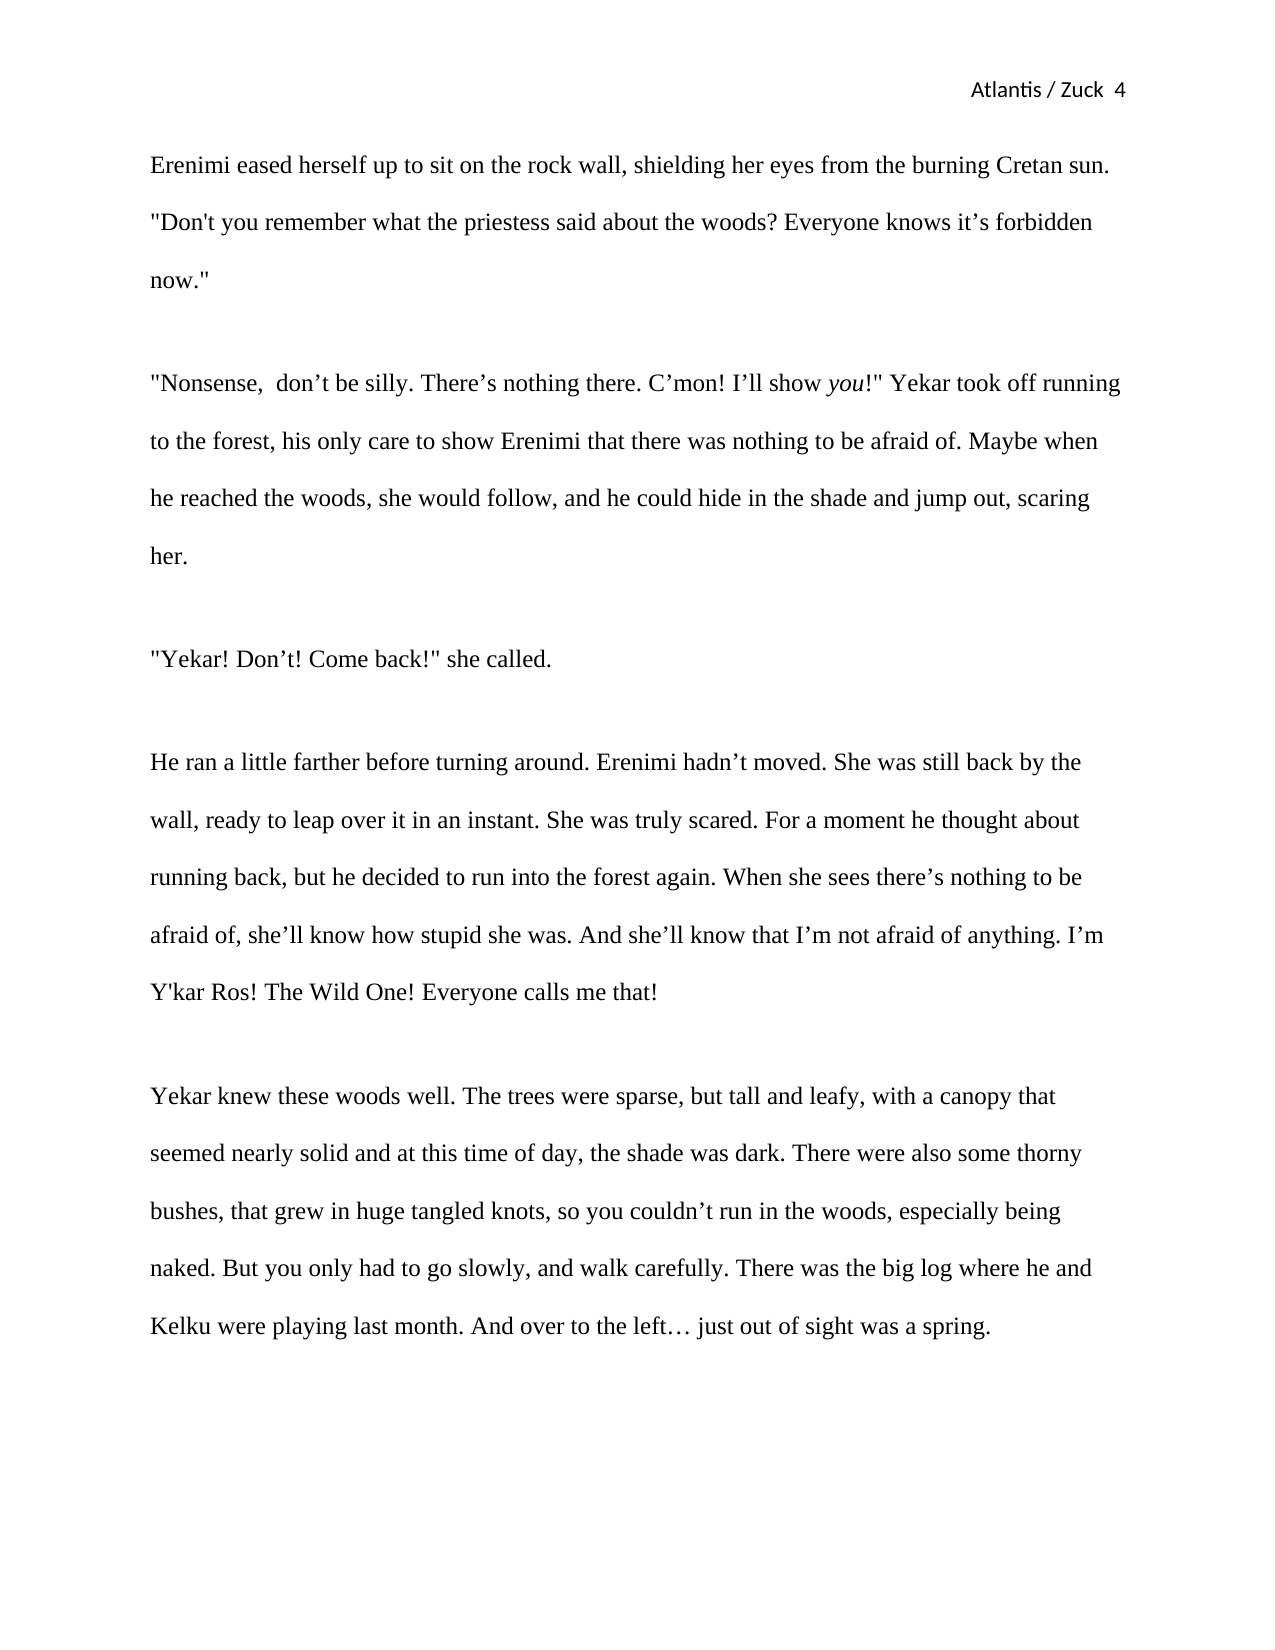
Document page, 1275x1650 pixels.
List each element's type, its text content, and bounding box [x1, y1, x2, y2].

text Erenimi eased herself up to sit on the rock wall, shielding her eyes from the burning Cretan sun. "Don't you remember what the priestess said about the woods? Everyone knows it’s forbidden now." [150, 150, 1125, 294]
text Yekar knew these woods well. The trees were sparse, but tall and leafy, with a canopy that seemed nearly solid and at this time of day, the shade was dark. There were also some thorny bushes, that grew in huge tangled knots, so you couldn’t run in the woods, especially being naked. But you only had to go slowly, and walk carefully. There was the big log where he and Kelku were playing last month. And over to the left… just out of sight was a spring. [150, 1081, 1125, 1339]
text "Yekar! Don’t! Come back!" she called. [150, 644, 1125, 673]
text He ran a little farther before turning around. Erenimi hadn’t moved. She was still back by the wall, ready to leap over it in an instant. She was truly scared. For a moment he thought about running back, but he decided to run into the forest again. When she sees there’s nothing to be afraid of, she’ll know how stupid she was. And she’ll know that I’m not afraid of anything. I’m Y'kar Ros! The Wild One! Everyone calls me that! [150, 747, 1125, 1006]
text "Nonsense, don’t be silly. There’s nothing there. C’mon! I’ll show you!" Yekar took off running to the forest, his only care to show Erenimi that there was nothing to be afraid of. Maybe when he reached the woods, she would follow, and he could hide in the shade and jump out, scaring her. [150, 368, 1125, 569]
